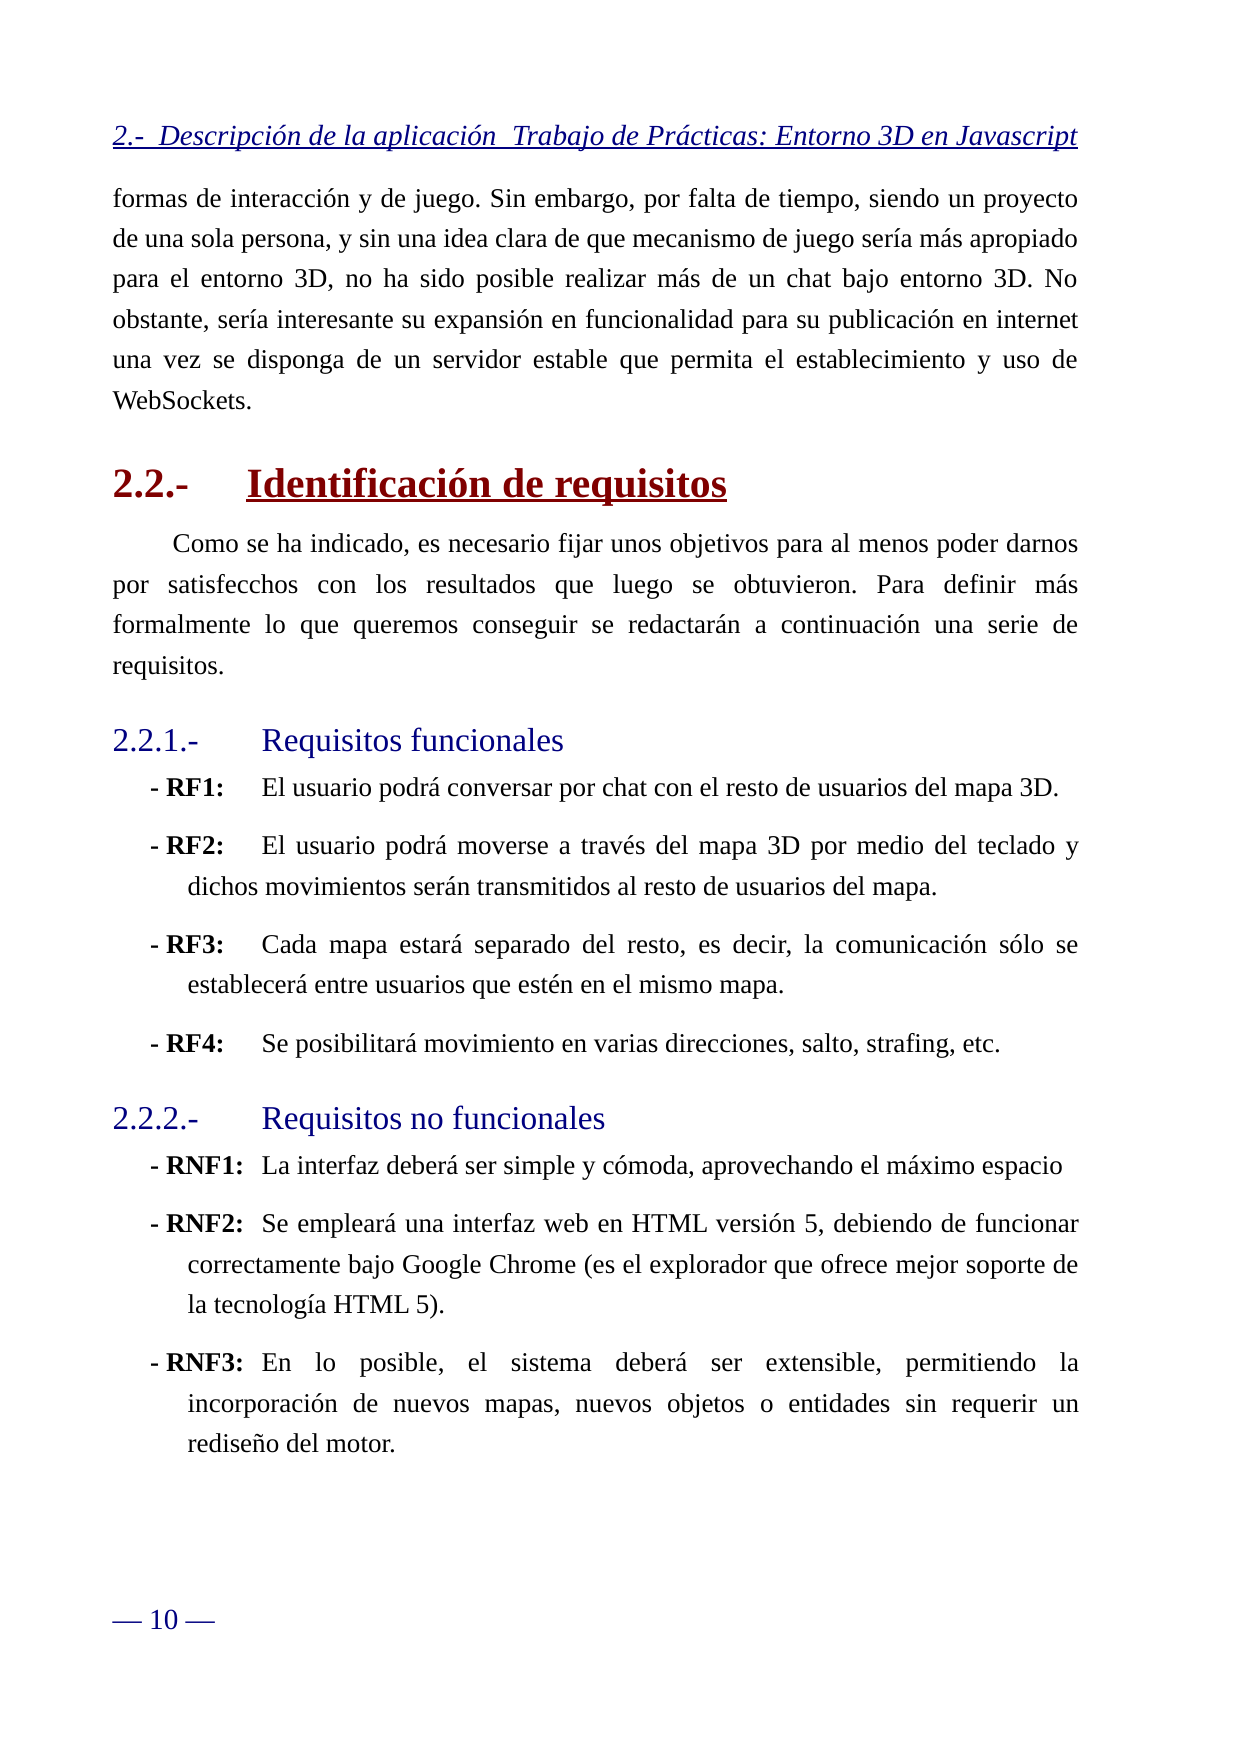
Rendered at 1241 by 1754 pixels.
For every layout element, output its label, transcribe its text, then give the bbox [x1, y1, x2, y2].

subtitle Requisitos no funcionales [112, 1099, 1080, 1137]
list Se empleará una interfaz web en HTML versión 5, debiendo de funcionar correctamente bajo Google Chrome (es el explorador que ofrece mejor soporte de la tecnología HTML 5). [150, 1207, 1080, 1319]
text formas de interacción y de juego. Sin embargo, por falta de tiempo, siendo un proyecto de una sola persona, y sin una idea clara de que mecanismo de juego sería más apropiado para el entorno 3D, no ha sido posible realizar más de un chat bajo entorno 3D. No obstante, sería interesante su expansión en funcionalidad para su publicación en internet una vez se disponga de un servidor estable que permita el establecimiento y uso de WebSockets. [112, 182, 1080, 415]
subtitle Identificación de requisitos [112, 458, 1080, 506]
list El usuario podrá conversar por chat con el resto de usuarios del mapa 3D. [150, 771, 1080, 802]
list Se posibilitará movimiento en varias direcciones, salto, strafing, etc. [150, 1027, 1080, 1058]
subtitle Requisitos funcionales [112, 721, 1080, 759]
text Como se ha indicado, es necesario fijar unos objetivos para al menos poder darnos por satisfecchos con los resultados que luego se obtuvieron. Para definir más formalmente lo que queremos conseguir se redactarán a continuación una serie de requisitos. [112, 527, 1080, 680]
list Cada mapa estará separado del resto, es decir, la comunicación sólo se establecerá entre usuarios que estén en el mismo mapa. [150, 928, 1080, 999]
list El usuario podrá moverse a través del mapa 3D por medio del teclado y dichos movimientos serán transmitidos al resto de usuarios del mapa. [150, 829, 1080, 901]
list La interfaz deberá ser simple y cómoda, aprovechando el máximo espacio [150, 1149, 1080, 1180]
list En lo posible, el sistema deberá ser extensible, permitiendo la incorporación de nuevos mapas, nuevos objetos o entidades sin requerir un rediseño del motor. [150, 1346, 1080, 1458]
